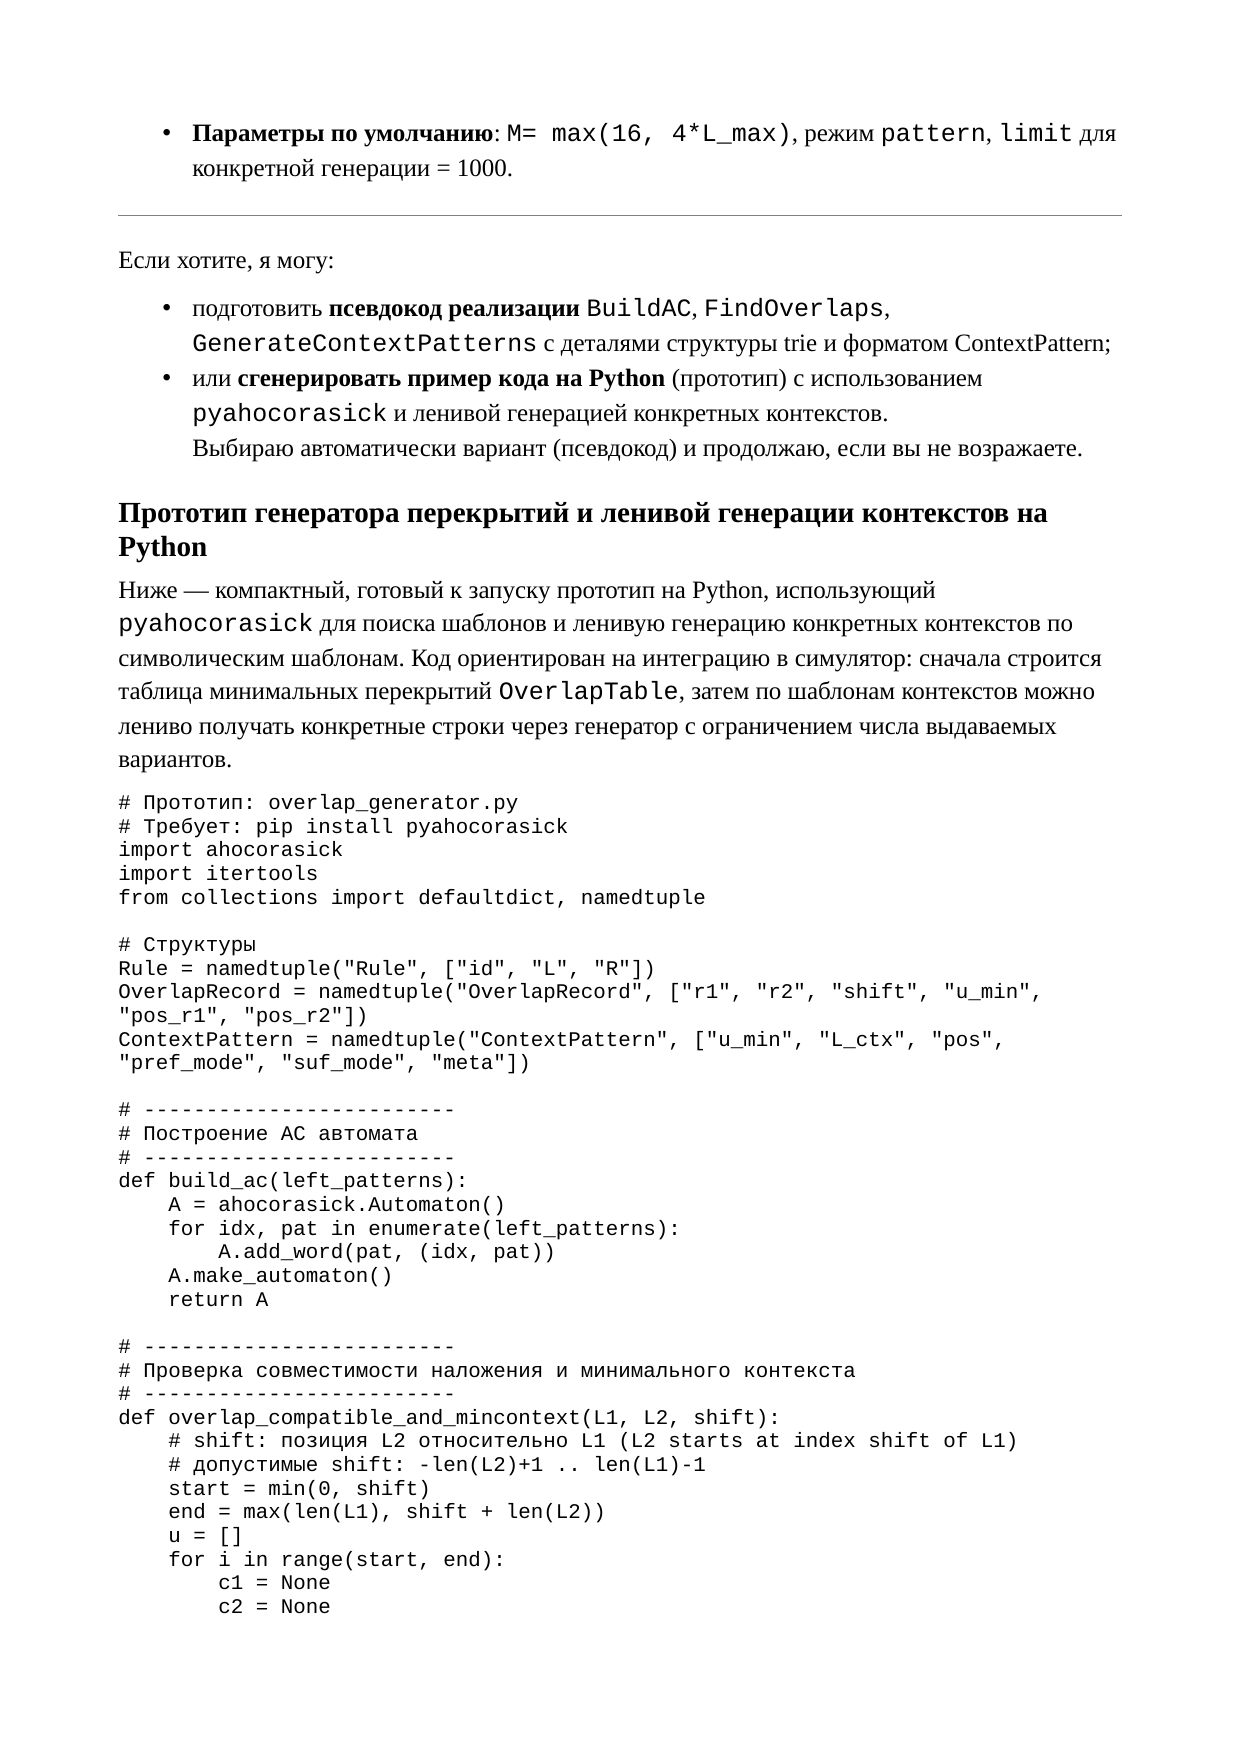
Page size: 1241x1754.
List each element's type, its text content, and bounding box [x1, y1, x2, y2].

list или сгенерировать пример кода на Python (прототип) с использованием pyahocorasick и ленивой генерацией конкретных контекстов. Выбираю автоматически вариант (псевдокод) и продолжаю, если вы не возражаете. [162, 363, 1122, 462]
text Rule = namedtuple("Rule", ["id", "L", "R"]) [118, 958, 1122, 981]
text for idx, pat in enumerate(left_patterns): [118, 1218, 1122, 1241]
text return A [118, 1289, 1122, 1312]
text def overlap_compatible_and_mincontext(L1, L2, shift): [118, 1407, 1122, 1431]
text c1 = None [118, 1572, 1122, 1596]
text Ниже — компактный, готовый к запуску прототип на Python, использующий pyahocorasick для поиска шаблонов и ленивую генерацию конкретных контекстов по символическим шаблонам. Код ориентирован на интеграцию в симулятор: сначала строится таблица минимальных перекрытий OverlapTable, затем по шаблонам контекстов можно лениво получать конкретные строки через генератор с ограничением числа выдаваемых вариантов. [118, 575, 1122, 773]
list Параметры по умолчанию: M= max(16, 4*L_max), режим pattern, limit для конкретной генерации = 1000. [162, 118, 1122, 182]
text import ahocorasick [118, 839, 1122, 863]
text # Проверка совместимости наложения и минимального контекста [118, 1359, 1122, 1383]
text # ------------------------- [118, 1383, 1122, 1407]
text # Построение AC автомата [118, 1123, 1122, 1147]
text for i in range(start, end): [118, 1549, 1122, 1572]
text ContextPattern = namedtuple("ContextPattern", ["u_min", "L_ctx", "pos", "pref_mode", "suf_mode", "meta"]) [118, 1028, 1122, 1076]
text start = min(0, shift) [118, 1478, 1122, 1501]
text A = ahocorasick.Automaton() [118, 1194, 1122, 1218]
text A.add_word(pat, (idx, pat)) [118, 1241, 1122, 1265]
text Если хотите, я могу: [118, 245, 1122, 274]
list подготовить псевдокод реализации BuildAC, FindOverlaps, GenerateContextPatterns с деталями структуры trie и форматом ContextPattern; [162, 293, 1122, 359]
text # ------------------------- [118, 1099, 1122, 1123]
text u = [] [118, 1525, 1122, 1549]
text c2 = None [118, 1596, 1122, 1620]
text from collections import defaultdict, namedtuple [118, 887, 1122, 910]
text import itertools [118, 863, 1122, 887]
text # Структуры [118, 934, 1122, 958]
subtitle Прототип генератора перекрытий и ленивой генерации контекстов на Python [118, 496, 1122, 563]
text # ------------------------- [118, 1147, 1122, 1170]
text # ------------------------- [118, 1336, 1122, 1359]
text OverlapRecord = namedtuple("OverlapRecord", ["r1", "r2", "shift", "u_min", "pos_r1", "pos_r2"]) [118, 981, 1122, 1028]
text # shift: позиция L2 относительно L1 (L2 starts at index shift of L1) [118, 1431, 1122, 1454]
text # Прототип: overlap_generator.py [118, 792, 1122, 816]
text def build_ac(left_patterns): [118, 1170, 1122, 1194]
text A.make_automaton() [118, 1265, 1122, 1289]
text end = max(len(L1), shift + len(L2)) [118, 1501, 1122, 1525]
text # допустимые shift: -len(L2)+1 .. len(L1)-1 [118, 1454, 1122, 1478]
text # Требует: pip install pyahocorasick [118, 816, 1122, 839]
